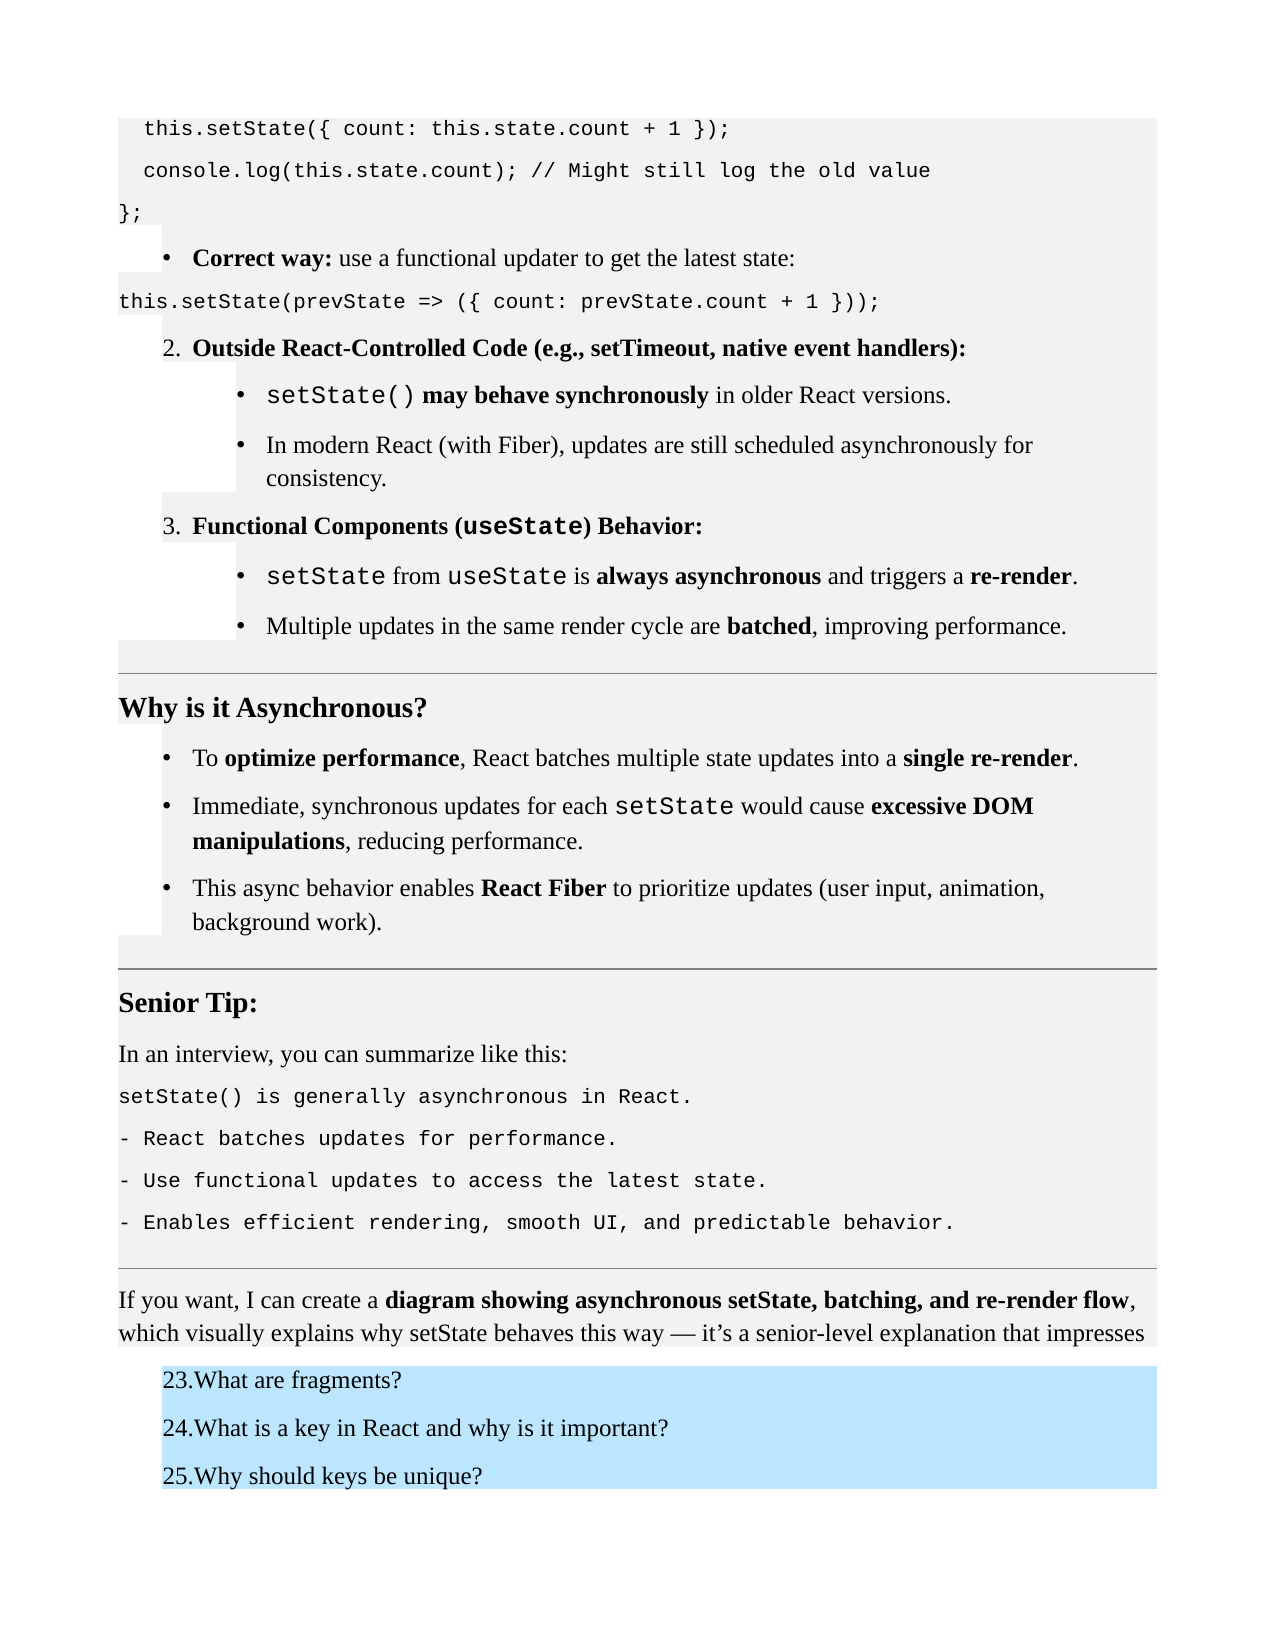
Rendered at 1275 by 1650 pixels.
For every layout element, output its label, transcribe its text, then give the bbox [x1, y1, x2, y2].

list Why should keys be unique? [162, 1461, 1157, 1489]
text If you want, I can create a diagram showing asynchronous setState, batching, and re-render flow, which visually explains why setState behaves this way — it’s a senior-level explanation that impresses [118, 1285, 1157, 1347]
list What are fragments? [162, 1366, 1157, 1394]
text this.setState({ count: this.state.count + 1 }); [118, 118, 1157, 142]
text - React batches updates for performance. [118, 1128, 1157, 1152]
list Multiple updates in the same render cycle are batched, improving performance. [236, 611, 1157, 640]
text }; [118, 202, 1157, 225]
text setState() is generally asynchronous in React. [118, 1086, 1157, 1110]
list Outside React-Controlled Code (e.g., setTimeout, native event handlers): [162, 333, 1157, 362]
text In an interview, you can summarize like this: [118, 1039, 1157, 1067]
list This async behavior enables React Fiber to prioritize updates (user input, animation, background work). [162, 873, 1157, 935]
list Correct way: use a functional updater to get the latest state: [162, 243, 1157, 272]
text this.setState(prevState => ({ count: prevState.count + 1 })); [118, 291, 1157, 315]
list setState() may behave synchronously in older React versions. [236, 380, 1157, 411]
text - Use functional updates to access the latest state. [118, 1170, 1157, 1193]
text - Enables efficient rendering, smooth UI, and predictable behavior. [118, 1212, 1157, 1235]
list In modern React (with Fiber), updates are still scheduled asynchronously for consistency. [236, 430, 1157, 492]
subtitle Why is it Asynchronous? [118, 690, 1157, 724]
subtitle Senior Tip: [118, 986, 1157, 1019]
list Functional Components (useState) Behavior: [162, 511, 1157, 542]
list Immediate, synchronous updates for each setState would cause excessive DOM manipulations, reducing performance. [162, 791, 1157, 855]
list What is a key in React and why is it important? [162, 1413, 1157, 1442]
text console.log(this.state.count); // Might still log the old value [118, 160, 1157, 183]
list To optimize performance, React batches multiple state updates into a single re-render. [162, 743, 1157, 772]
list setState from useState is always asynchronous and triggers a re-render. [236, 561, 1157, 592]
